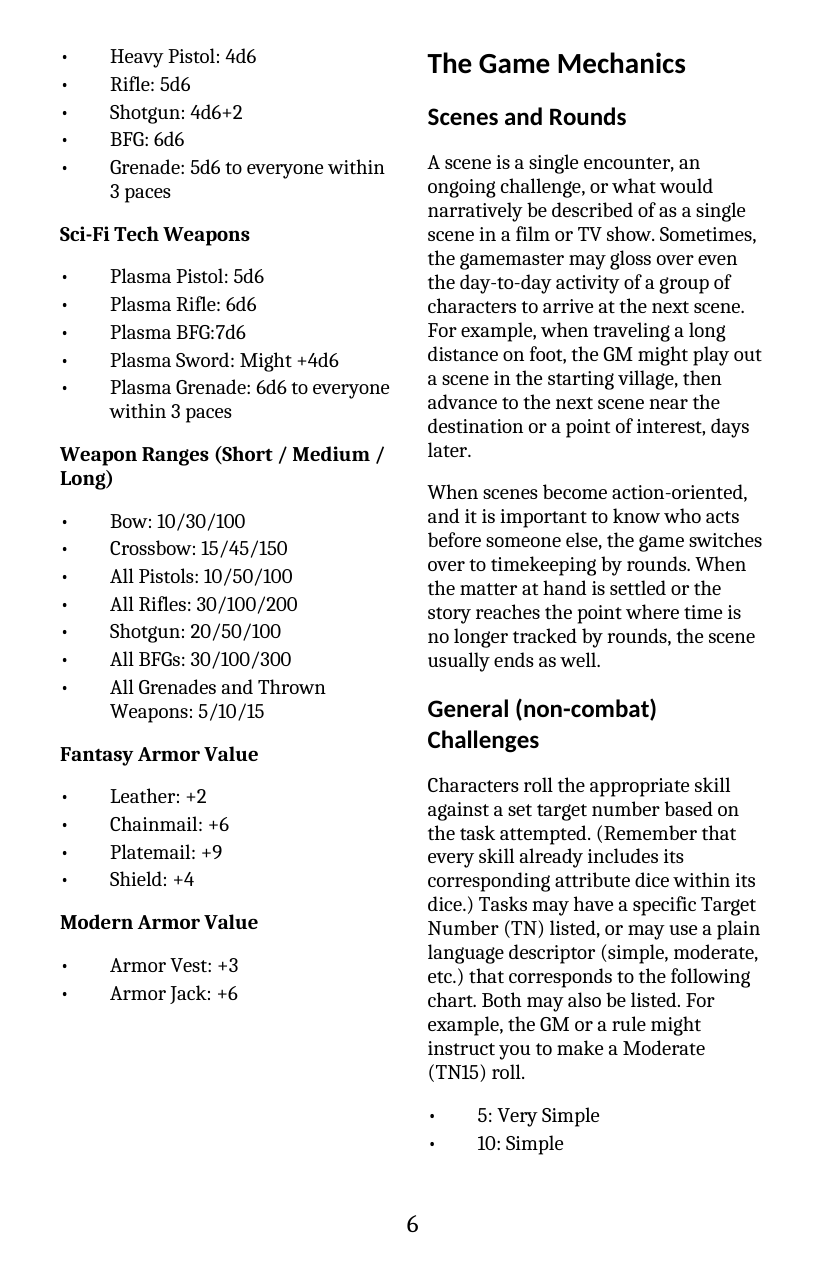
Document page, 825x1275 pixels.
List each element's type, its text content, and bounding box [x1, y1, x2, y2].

list Grenade: 5d6 to everyone within 3 paces [60, 156, 397, 204]
list Crossbow: 15/45/150 [60, 537, 397, 561]
list Plasma Rifle: 6d6 [60, 293, 397, 317]
list 5: Very Simple [427, 1103, 765, 1127]
subtitle Scenes and Rounds [427, 101, 765, 132]
list Shotgun: 4d6+2 [60, 100, 397, 124]
list Plasma Sword: Might +4d6 [60, 348, 397, 372]
list Plasma Pistol: 5d6 [60, 265, 397, 289]
list Chainmail: +6 [60, 813, 397, 837]
list All Rifles: 30/100/200 [60, 592, 397, 616]
list Shield: +4 [60, 868, 397, 892]
list Plasma Grenade: 6d6 to everyone within 3 paces [60, 376, 397, 424]
subtitle General (non-combat) Challenges [427, 693, 765, 754]
list 10: Simple [427, 1131, 765, 1155]
text When scenes become action-oriented, and it is important to know who acts before someone else, the game switches over to timekeeping by rounds. When the matter at hand is settled or the story reaches the point where time is no longer tracked by rounds, the scene usually ends as well. [427, 481, 765, 673]
subtitle The Game Mechanics [427, 45, 765, 81]
list All Pistols: 10/50/100 [60, 565, 397, 589]
list Bow: 10/30/100 [60, 509, 397, 533]
list Armor Jack: +6 [60, 981, 397, 1005]
text Weapon Ranges (Short / Medium / Long) [60, 443, 397, 491]
list Plasma BFG:7d6 [60, 321, 397, 344]
list Heavy Pistol: 4d6 [60, 45, 397, 69]
list Shotgun: 20/50/100 [60, 620, 397, 644]
list BFG: 6d6 [60, 128, 397, 152]
text Fantasy Armor Value [60, 742, 397, 766]
text Characters roll the appropriate skill against a set target number based on the task attempted. (Remember that every skill already includes its corresponding attribute dice within its dice.) Tasks may have a specific Target Number (TN) listed, or may use a plain language descriptor (simple, moderate, etc.) that corresponds to the following chart. Both may also be listed. For example, the GM or a rule might instruct you to make a Moderate (TN15) roll. [427, 773, 765, 1085]
list Rifle: 5d6 [60, 73, 397, 97]
list Armor Vest: +3 [60, 953, 397, 977]
list All BFGs: 30/100/300 [60, 648, 397, 672]
text Modern Armor Value [60, 911, 397, 935]
list Platemail: +9 [60, 840, 397, 864]
text Sci-Fi Tech Weapons [60, 222, 397, 246]
text A scene is a single encounter, an ongoing challenge, or what would narratively be described of as a single scene in a film or TV show. Sometimes, the gamemaster may gloss over even the day-to-day activity of a group of characters to arrive at the next scene. For example, when traveling a long distance on foot, the GM might play out a scene in the starting village, then advance to the next scene near the destination or a point of interest, days later. [427, 151, 765, 462]
list All Grenades and Thrown Weapons: 5/10/15 [60, 676, 397, 723]
list Leather: +2 [60, 785, 397, 809]
